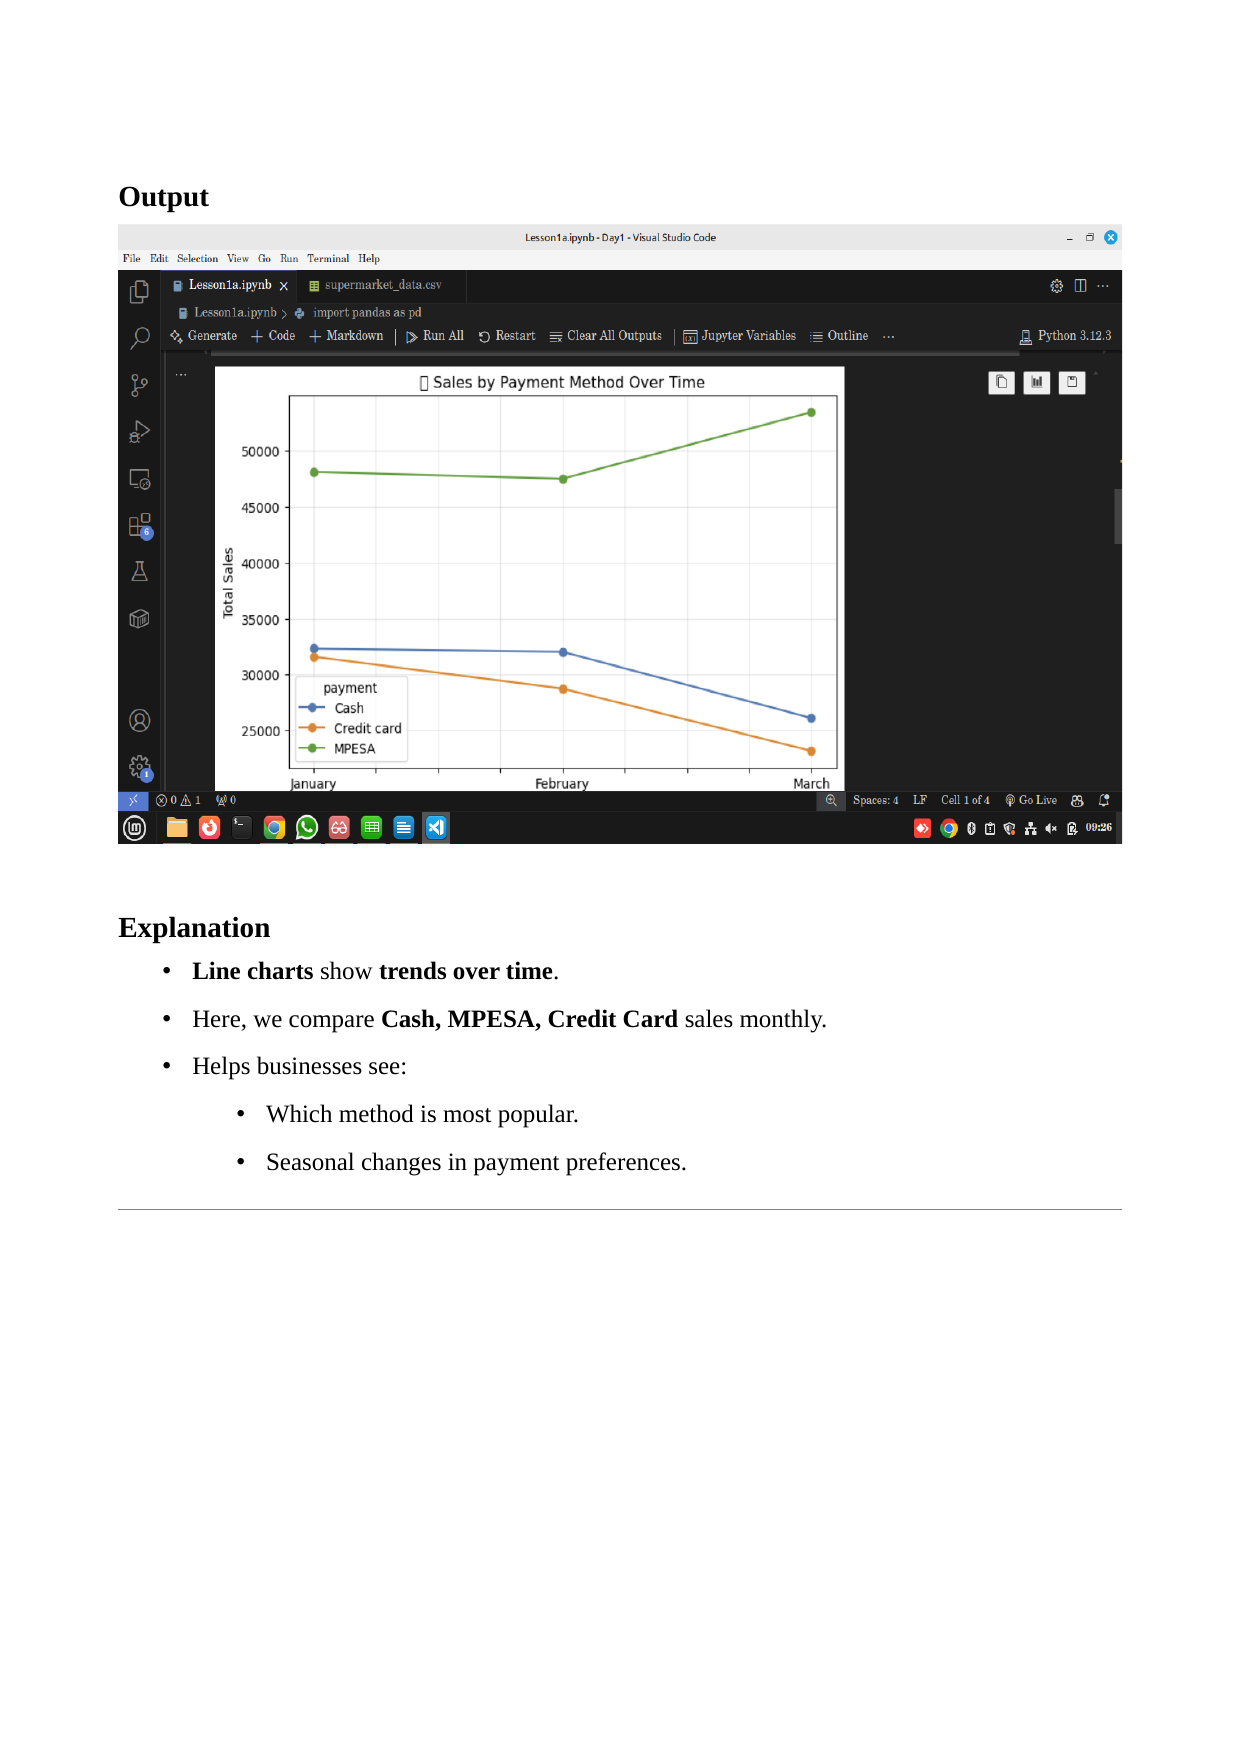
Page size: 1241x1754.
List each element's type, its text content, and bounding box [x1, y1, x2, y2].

picture [118, 224, 1123, 844]
list Which method is most popular. [236, 1099, 1122, 1128]
subtitle Explanation [118, 910, 1122, 944]
list Line charts show trends over time. [162, 956, 1122, 985]
list Helps businesses see: [162, 1051, 1122, 1080]
subtitle Output [118, 179, 1122, 212]
list Here, we compare Cash, MPESA, Credit Card sales monthly. [162, 1004, 1122, 1033]
list Seasonal changes in payment preferences. [236, 1147, 1122, 1175]
